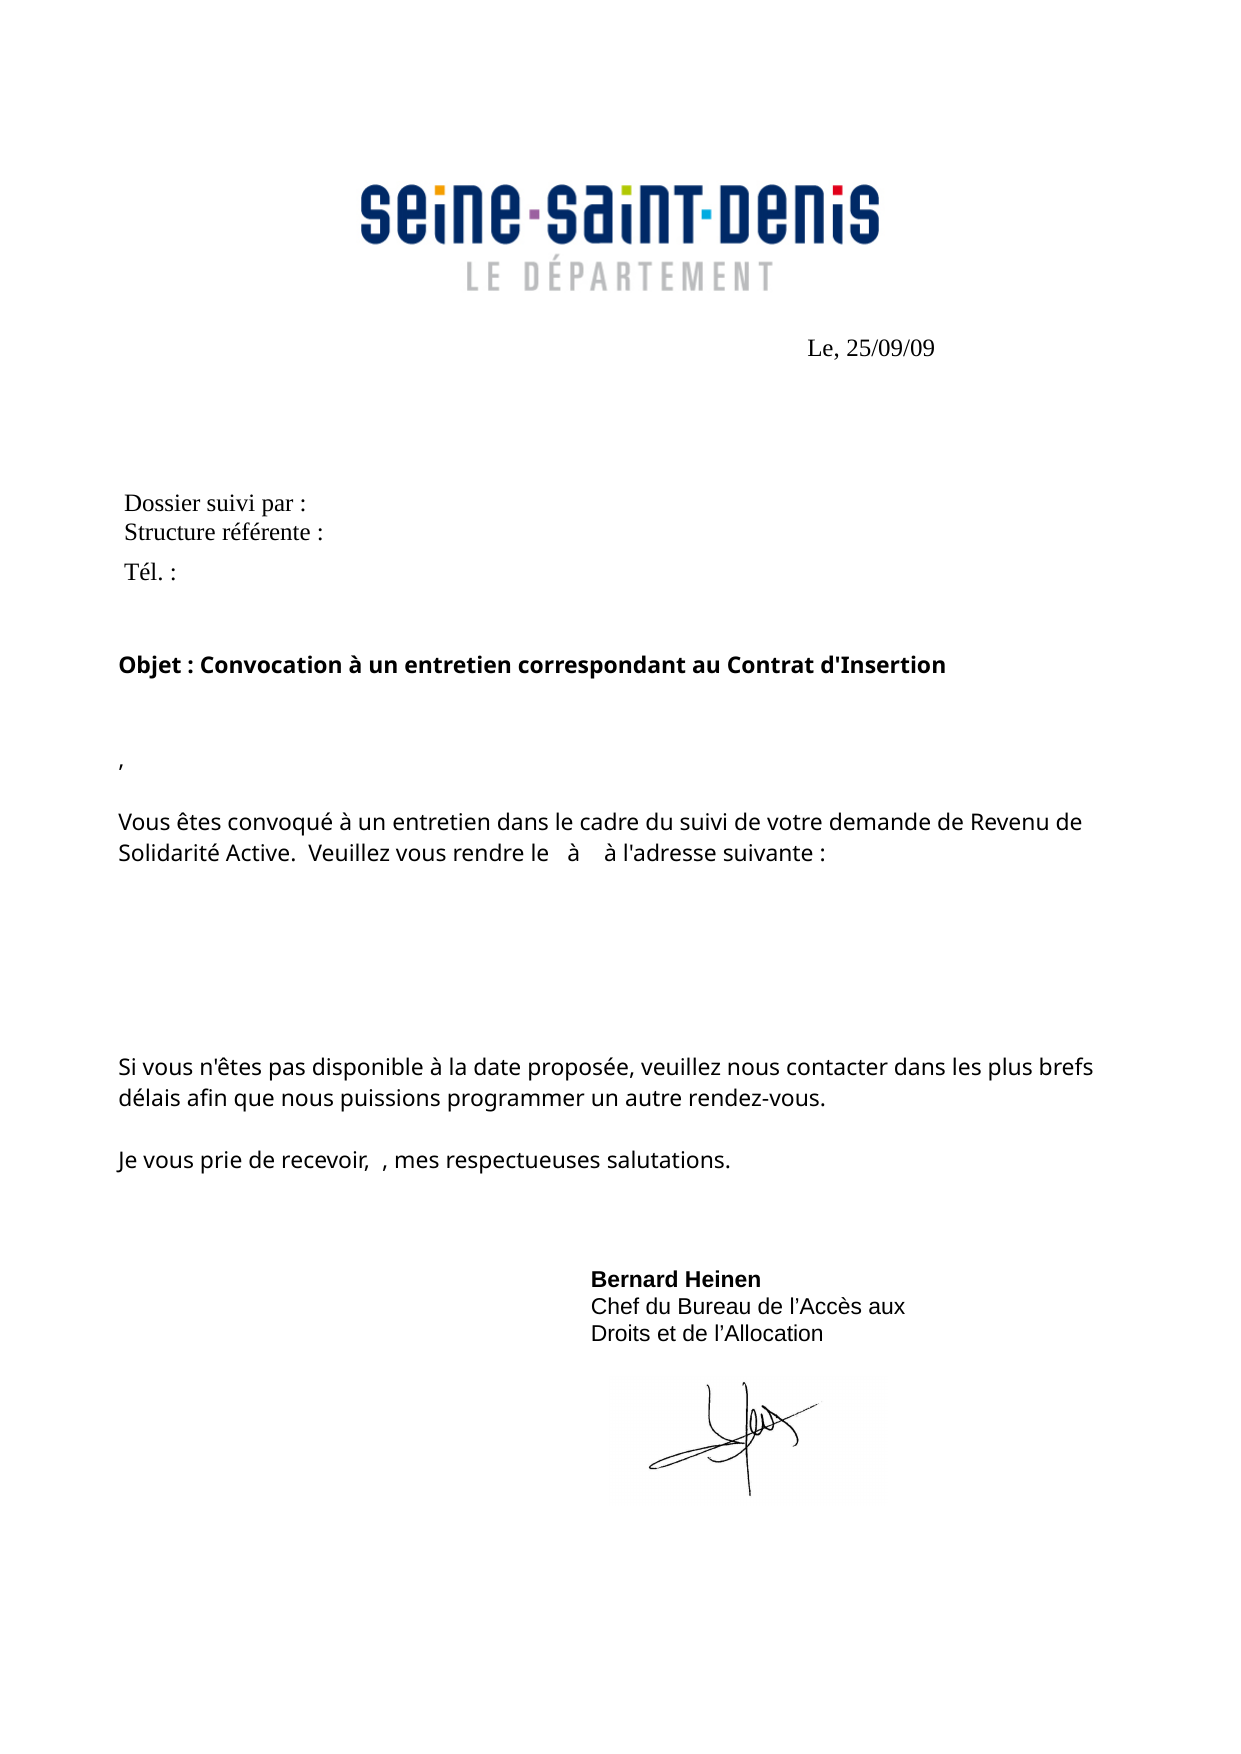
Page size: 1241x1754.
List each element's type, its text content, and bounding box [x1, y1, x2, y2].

text Si vous n'êtes pas disponible à la date proposée, veuillez nous contacter dans les plus brefs délais afin que nous puissions programmer un autre rendez-vous. [118, 1051, 1122, 1113]
table_cell [335, 552, 620, 592]
text Bernard Heinen [591, 1265, 1122, 1292]
text Objet : Convocation à un entretien correspondant au Contrat d'Insertion [118, 649, 1122, 681]
table_cell Tél. : [118, 552, 335, 592]
table_header [118, 328, 620, 483]
text Je vous prie de recevoir, , mes respectueuses salutations. [118, 1144, 1122, 1176]
table_header Le, 25/09/09 [620, 328, 1122, 483]
table_cell [335, 483, 620, 552]
table_cell [620, 483, 1122, 592]
text Droits et de l’Allocation [591, 1319, 1122, 1347]
picture [324, 148, 916, 328]
text , [118, 743, 1122, 774]
text Chef du Bureau de l’Accès aux [591, 1292, 1122, 1319]
text Vous êtes convoqué à un entretien dans le cadre du suivi de votre demande de Revenu de Solidarité Active. Veuillez vous rendre le à à l'adresse suivante : [118, 806, 1122, 868]
table_cell Dossier suivi par : Structure référente : [118, 483, 335, 552]
